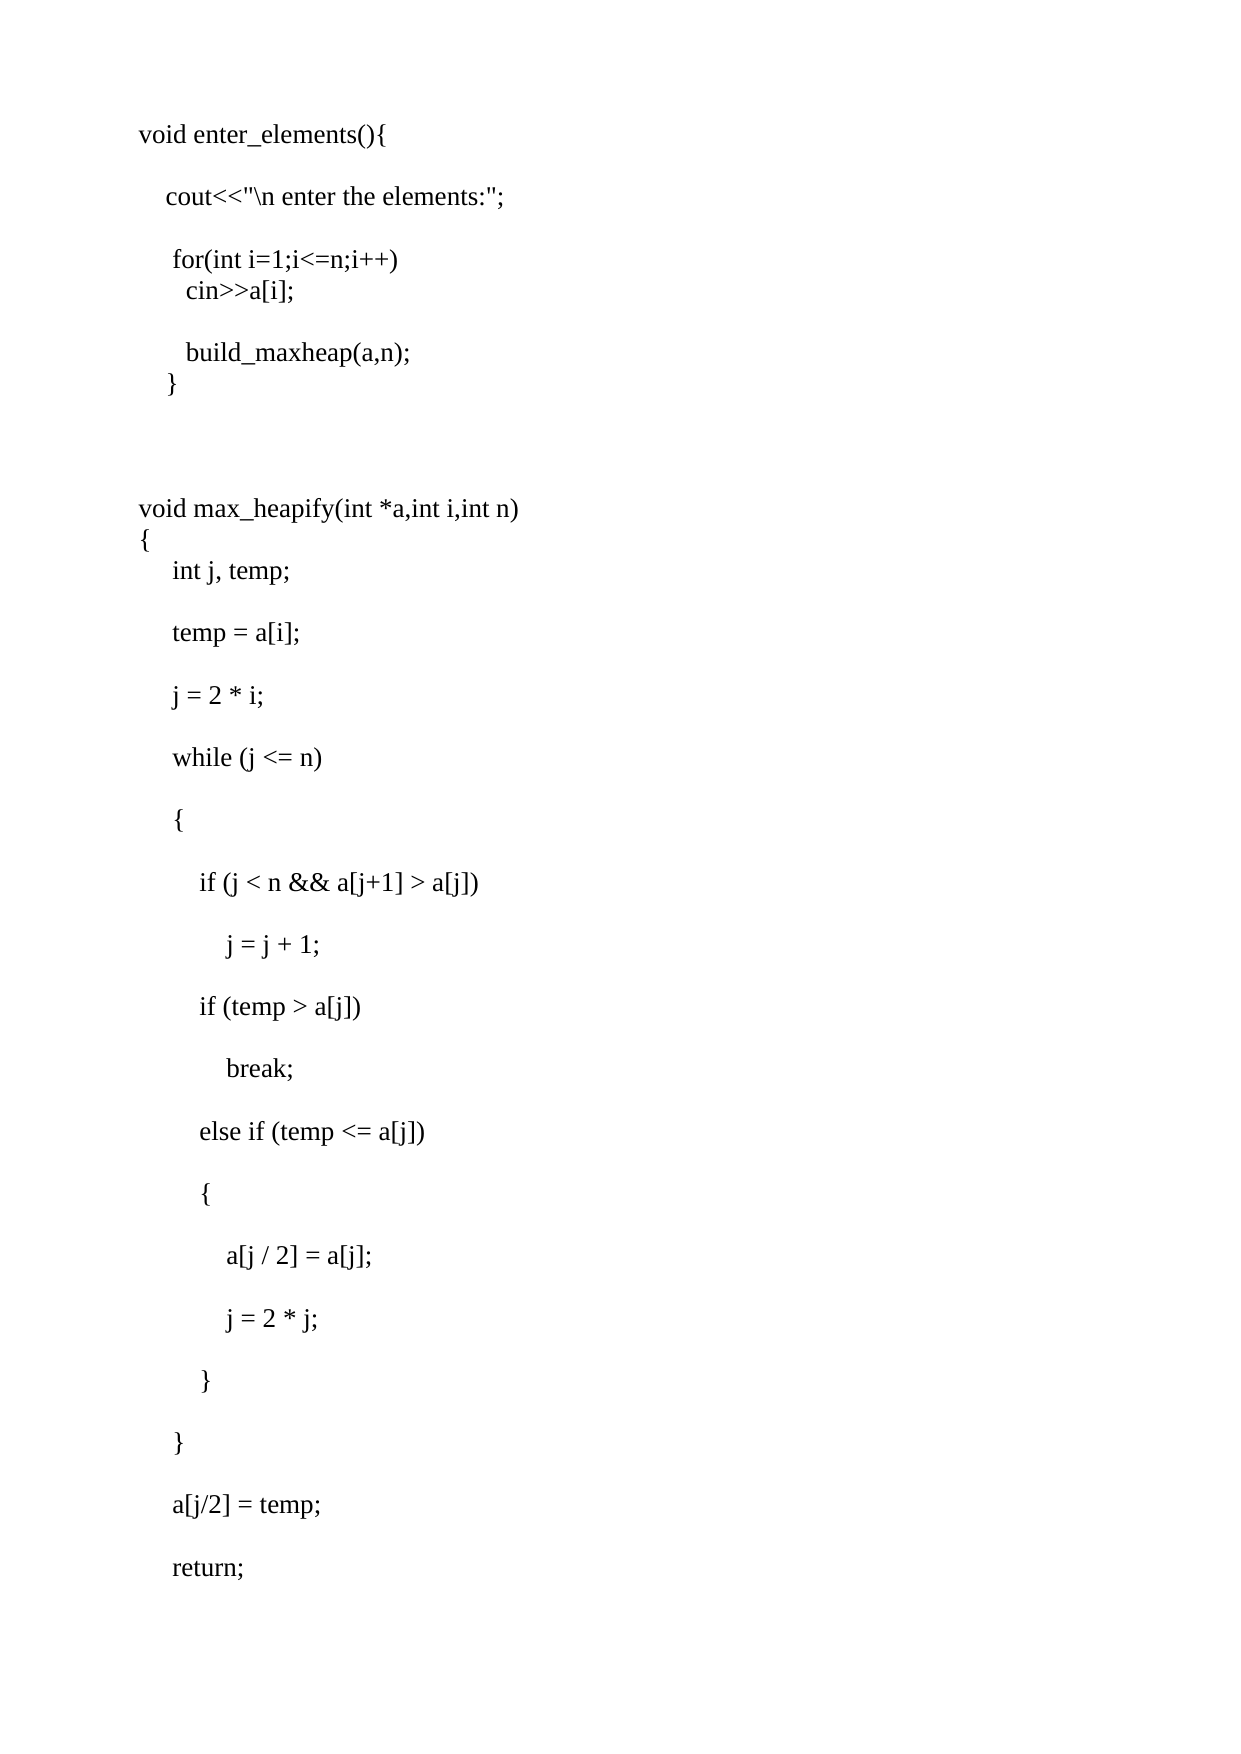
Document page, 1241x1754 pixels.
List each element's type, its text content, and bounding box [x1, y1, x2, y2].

text j = 2 * i; [118, 679, 1122, 710]
text void enter_elements(){ [118, 118, 1122, 149]
text temp = a[i]; [118, 616, 1122, 648]
text while (j <= n) [118, 741, 1122, 772]
text { [118, 803, 1122, 834]
text int j, temp; [118, 554, 1122, 585]
text if (temp > a[j]) [118, 990, 1122, 1021]
text { [118, 523, 1122, 554]
text } [118, 1426, 1122, 1457]
text break; [118, 1052, 1122, 1084]
text void max_heapify(int *a,int i,int n) [118, 492, 1122, 523]
text a[j/2] = temp; [118, 1488, 1122, 1520]
text { [118, 1177, 1122, 1208]
text for(int i=1;i<=n;i++) [118, 243, 1122, 274]
text else if (temp <= a[j]) [118, 1115, 1122, 1146]
text a[j / 2] = a[j]; [118, 1239, 1122, 1271]
text if (j < n && a[j+1] > a[j]) [118, 866, 1122, 897]
text build_maxheap(a,n); [118, 336, 1122, 367]
text return; [118, 1551, 1122, 1582]
text j = j + 1; [118, 928, 1122, 959]
text } [118, 367, 1122, 398]
text j = 2 * j; [118, 1302, 1122, 1333]
text cin>>a[i]; [118, 274, 1122, 305]
text cout<<"\n enter the elements:"; [118, 180, 1122, 212]
text } [118, 1364, 1122, 1395]
